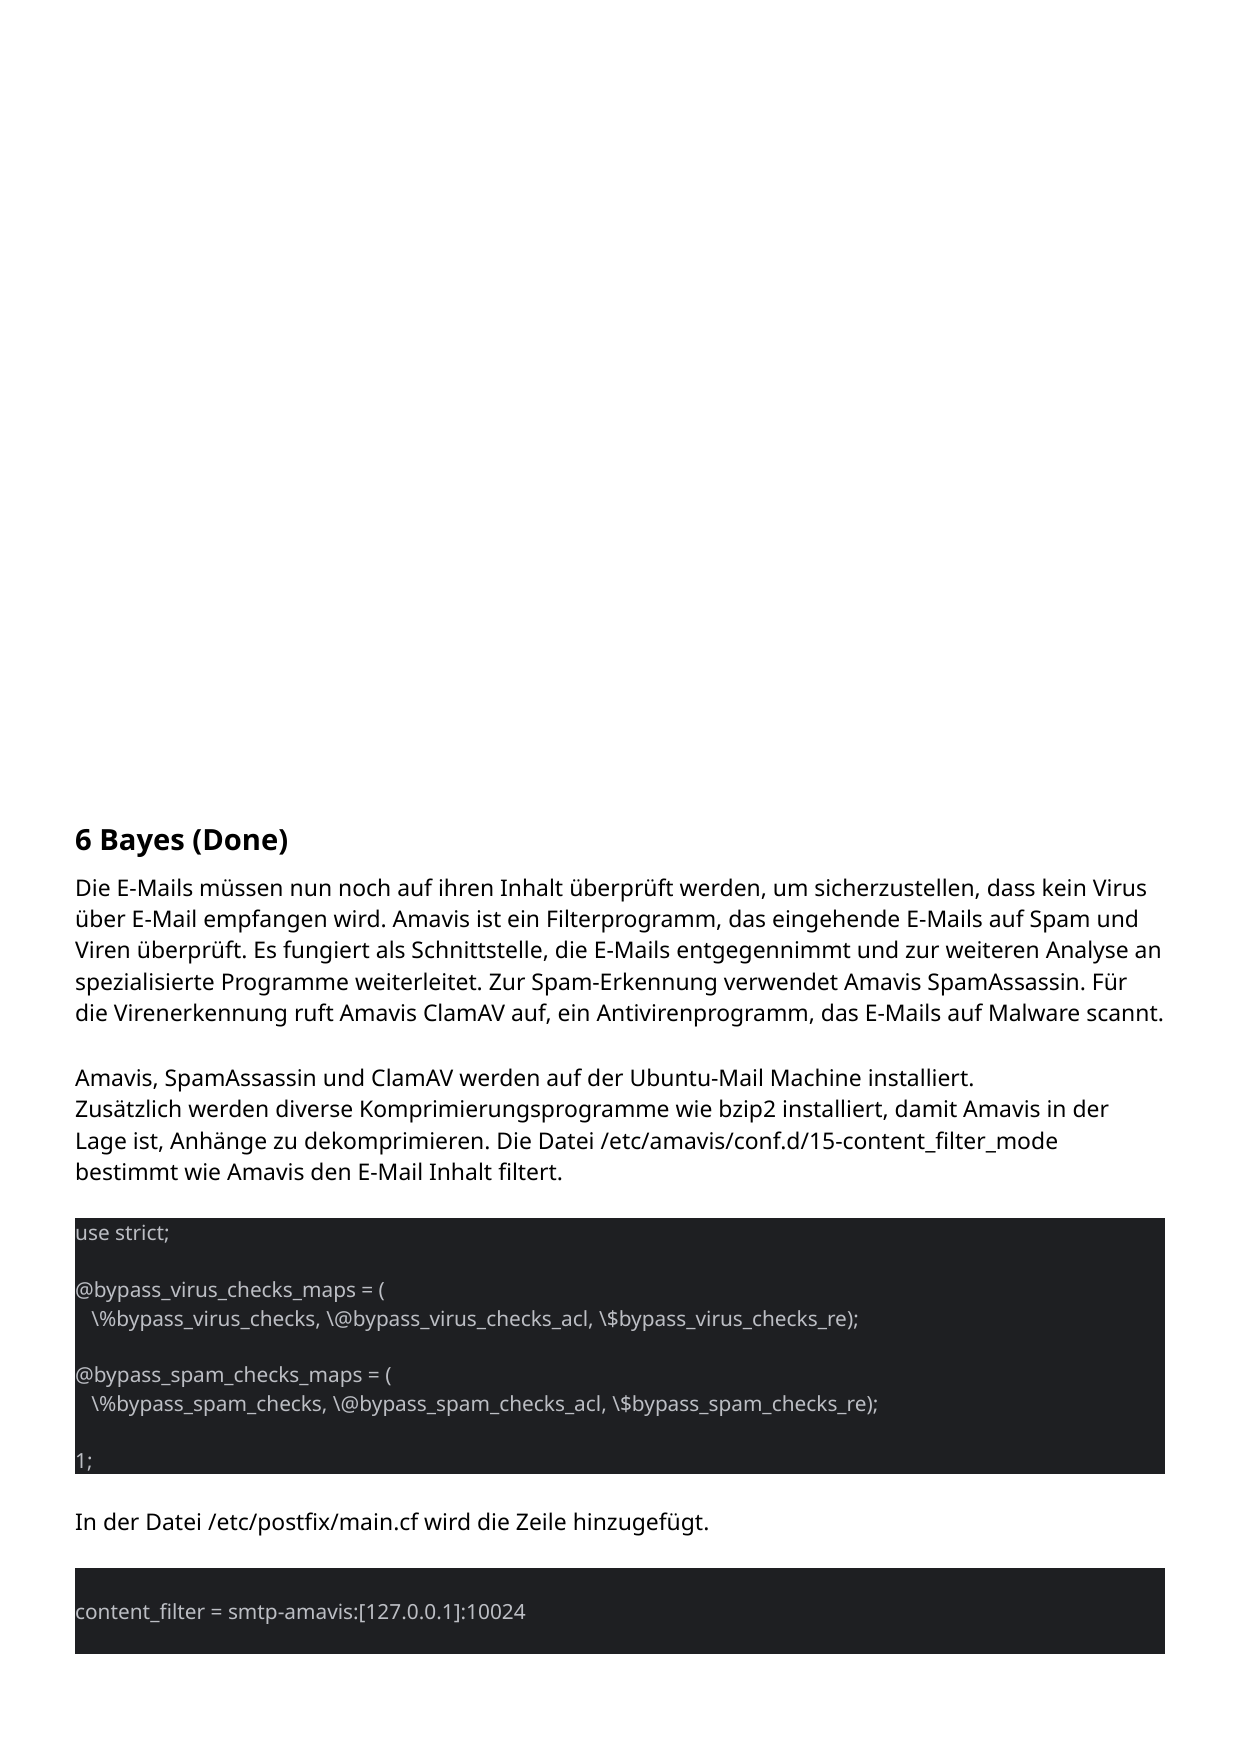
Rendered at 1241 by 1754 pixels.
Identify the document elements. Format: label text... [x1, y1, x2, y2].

text Zusätzlich werden diverse Komprimierungsprogramme wie bzip2 installiert, damit Amavis in der Lage ist, Anhänge zu dekomprimieren. Die Datei /etc/amavis/conf.d/15-content_filter_mode bestimmt wie Amavis den E-Mail Inhalt filtert. [75, 1093, 1165, 1187]
subtitle 6 Bayes (Done) [75, 819, 1165, 859]
text Die E-Mails müssen nun noch auf ihren Inhalt überprüft werden, um sicherzustellen, dass kein Virus über E-Mail empfangen wird. Amavis ist ein Filterprogramm, das eingehende E-Mails auf Spam und Viren überprüft. Es fungiert als Schnittstelle, die E-Mails entgegennimmt und zur weiteren Analyse an spezialisierte Programme weiterleitet. Zur Spam-Erkennung verwendet Amavis SpamAssassin. Für die Virenerkennung ruft Amavis ClamAV auf, ein Antivirenprogramm, das E-Mails auf Malware scannt. [75, 872, 1165, 1028]
text use strict; [75, 1218, 1165, 1275]
text content_filter = smtp-amavis:[127.0.0.1]:10024 [75, 1597, 1165, 1625]
text @bypass_virus_checks_maps = ( \%bypass_virus_checks, \@bypass_virus_checks_acl, \$bypass_virus_checks_re); @bypass_spam_checks_maps = ( \%bypass_spam_checks, \@bypass_spam_checks_acl, \$bypass_spam_checks_re); 1; [75, 1275, 1165, 1474]
text In der Datei /etc/postfix/main.cf wird die Zeile hinzugefügt. [75, 1506, 1165, 1537]
text Amavis, SpamAssassin und ClamAV werden auf der Ubuntu-Mail Machine installiert. [75, 1062, 1165, 1093]
